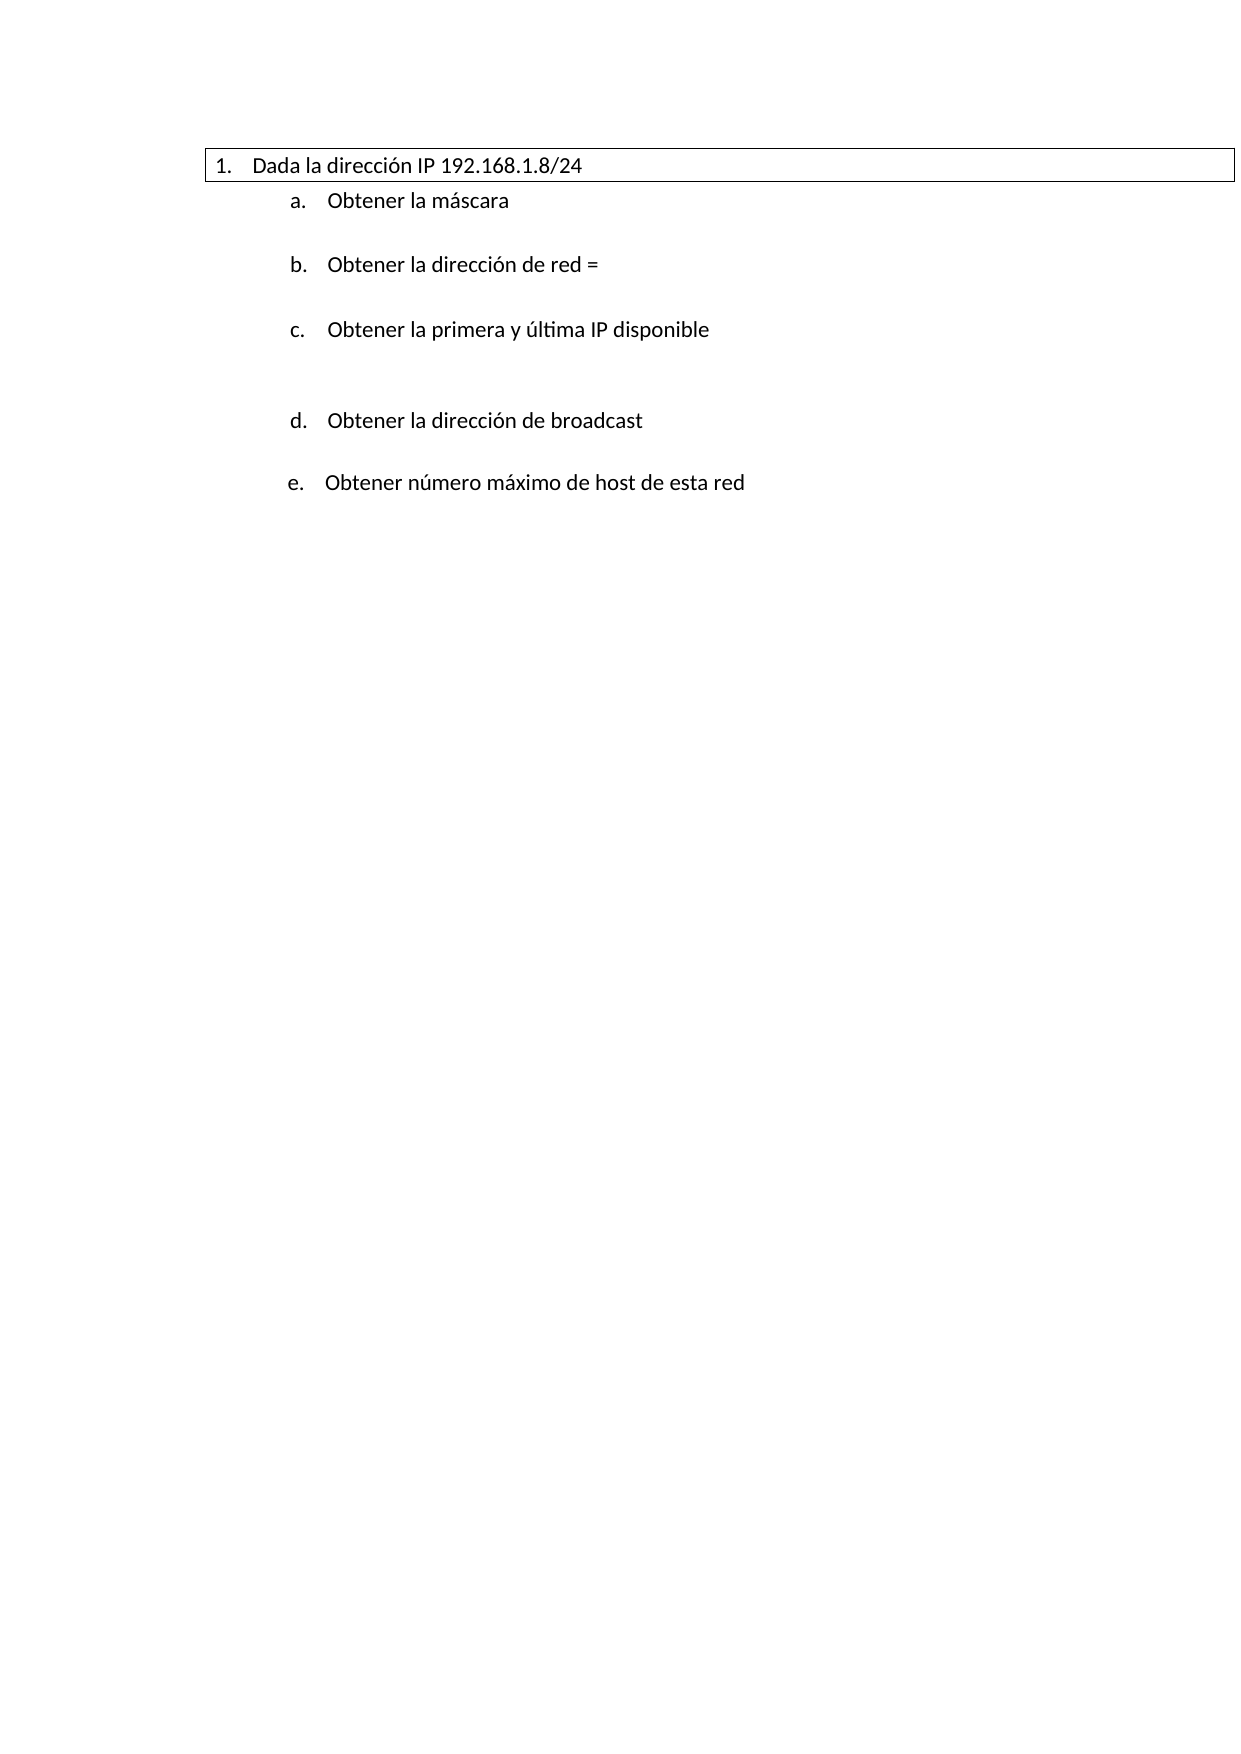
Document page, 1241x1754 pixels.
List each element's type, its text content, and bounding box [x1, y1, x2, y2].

list Obtener la dirección de broadcast [290, 407, 1226, 434]
list Obtener número máximo de host de esta red [287, 468, 1226, 497]
list Obtener la máscara [290, 186, 1226, 214]
list Obtener la dirección de red = [290, 250, 1226, 278]
list Dada la dirección IP 192.168.1.8/24 [206, 149, 1234, 181]
list Obtener la primera y última IP disponible [290, 315, 1226, 343]
